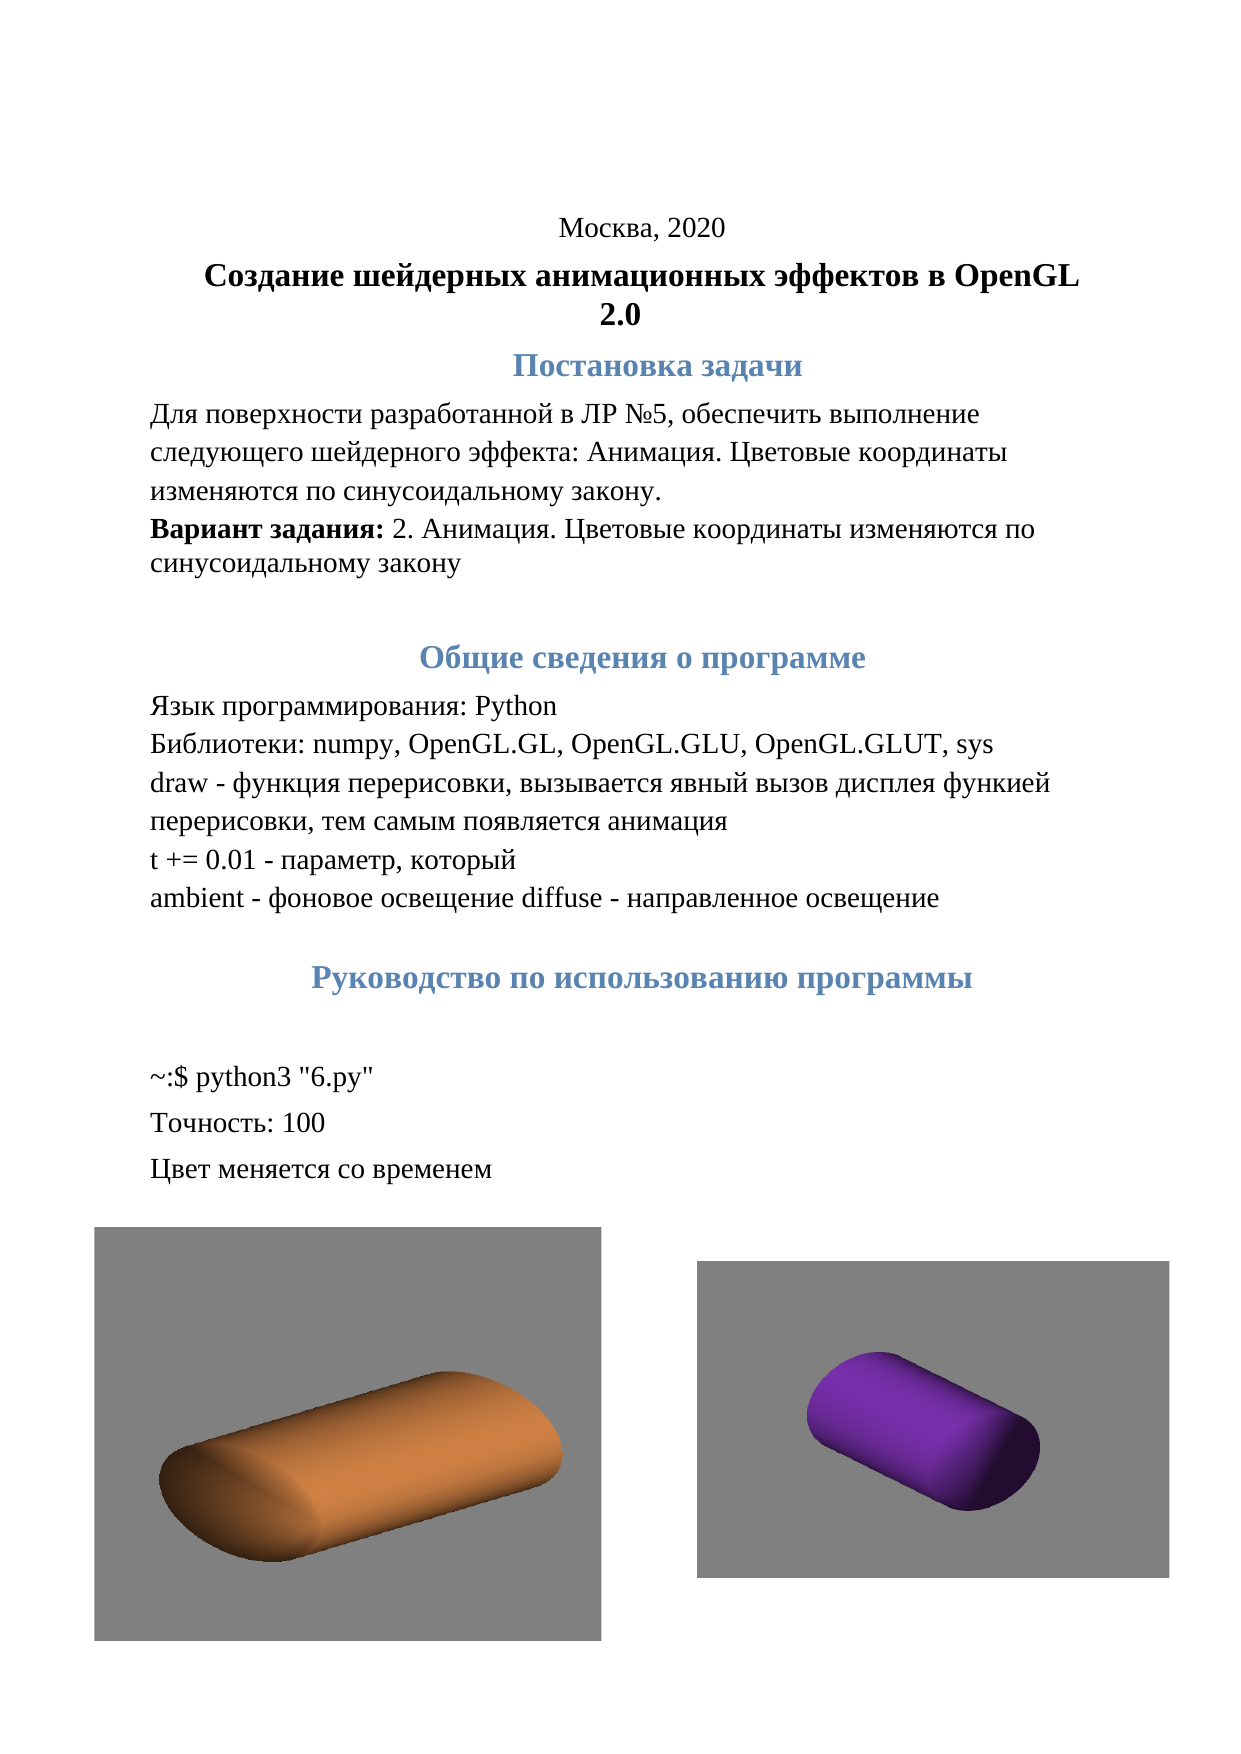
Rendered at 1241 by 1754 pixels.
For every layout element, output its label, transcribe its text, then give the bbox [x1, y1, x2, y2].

list Постановка задачи [187, 345, 1090, 383]
text Точность: 100 [150, 1105, 1090, 1139]
text Для поверхности разработанной в ЛР №5, обеспечить выполнение следующего шейдерного эффекта: Анимация. Цветовые координаты изменяются по синусоидальному закону. [150, 396, 1090, 506]
text t += 0.01 - параметр, который [150, 842, 1090, 876]
text Общие сведения о программе [150, 637, 1090, 675]
picture [94, 1227, 602, 1641]
text ~:$ python3 "6.py" [150, 1059, 1090, 1093]
text Руководство по использованию программы [150, 958, 1090, 996]
text ambient - фоновое освещение diffuse - направленное освещение [150, 881, 1090, 914]
text Создание шейдерных анимационных эффектов в OpenGL 2.0 [150, 256, 1090, 332]
text Язык программирования: Python [150, 688, 1090, 721]
text Москва, 2020 [150, 210, 1090, 243]
text draw - функция перерисовки, вызывается явный вызов дисплея функией перерисовки, тем самым появляется анимация [150, 765, 1090, 837]
text Цвет меняется со временем [150, 1151, 1090, 1185]
text Вариант задания: 2. Анимация. Цветовые координаты изменяются по синусоидальному закону [150, 511, 1090, 578]
picture [697, 1261, 1170, 1578]
text Библиотеки: numpy, OpenGL.GL, OpenGL.GLU, OpenGL.GLUT, sys [150, 726, 1090, 760]
